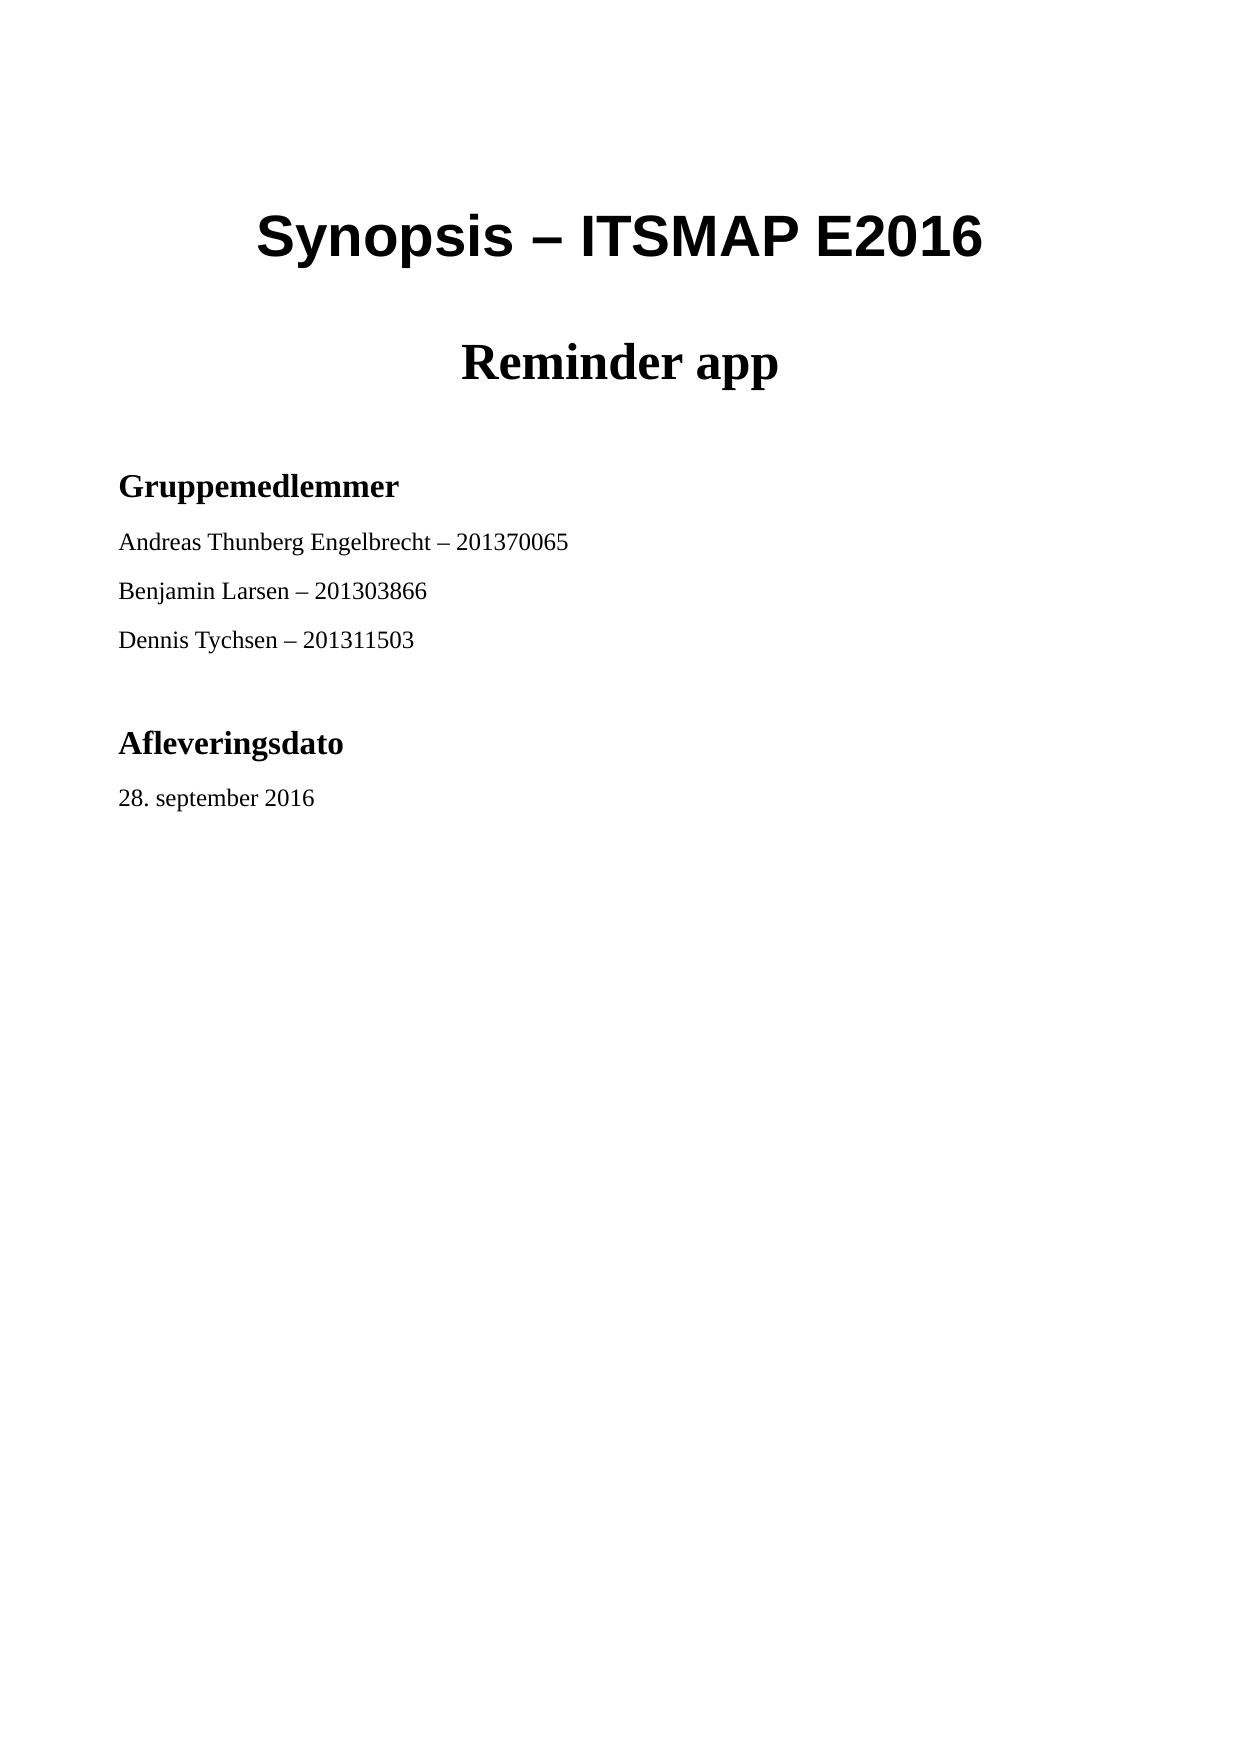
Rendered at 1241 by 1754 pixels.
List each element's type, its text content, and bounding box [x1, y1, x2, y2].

text Afleveringsdato [118, 723, 1122, 761]
text Reminder app [118, 331, 1122, 391]
text Gruppemedlemmer [118, 466, 1122, 504]
text 28. september 2016 [118, 783, 1122, 812]
title Synopsis – ITSMAP E2016 [118, 202, 1122, 269]
text Andreas Thunberg Engelbrecht – 201370065 [118, 527, 1122, 556]
text Benjamin Larsen – 201303866 [118, 576, 1122, 604]
text Dennis Tychsen – 201311503 [118, 625, 1122, 654]
